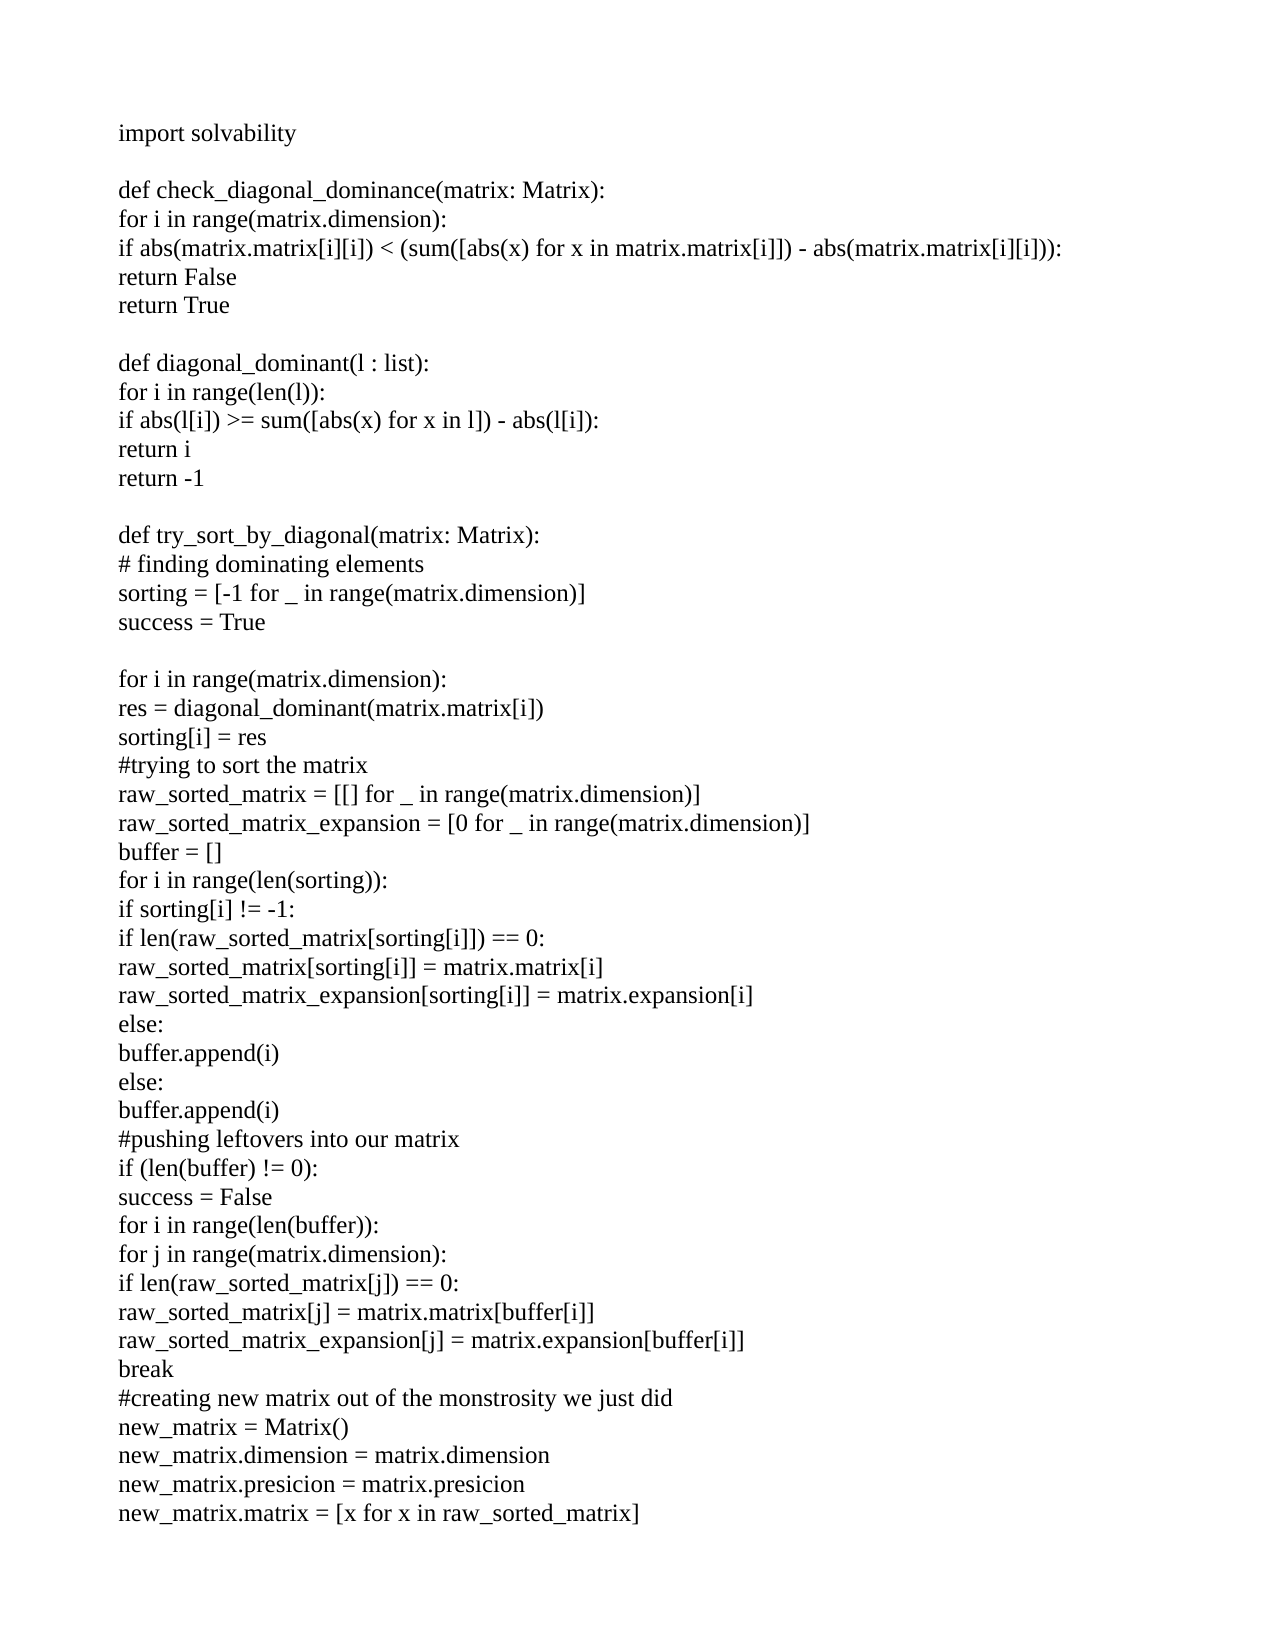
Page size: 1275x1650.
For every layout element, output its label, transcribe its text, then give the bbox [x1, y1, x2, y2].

text if len(raw_sorted_matrix[j]) == 0: [118, 1268, 1157, 1297]
text #trying to sort the matrix [118, 751, 1157, 779]
text return True [118, 291, 1157, 319]
text buffer.append(i) [118, 1096, 1157, 1124]
text else: [118, 1067, 1157, 1096]
text sorting[i] = res [118, 722, 1157, 751]
text for i in range(matrix.dimension): [118, 204, 1157, 233]
text raw_sorted_matrix = [[] for _ in range(matrix.dimension)] [118, 779, 1157, 808]
text new_matrix.presicion = matrix.presicion [118, 1469, 1157, 1498]
text if len(raw_sorted_matrix[sorting[i]]) == 0: [118, 923, 1157, 952]
text return -1 [118, 463, 1157, 492]
text return i [118, 434, 1157, 463]
text # finding dominating elements [118, 549, 1157, 578]
text return False [118, 262, 1157, 291]
text buffer = [] [118, 837, 1157, 866]
text new_matrix.matrix = [x for x in raw_sorted_matrix] [118, 1498, 1157, 1527]
text raw_sorted_matrix_expansion[sorting[i]] = matrix.expansion[i] [118, 981, 1157, 1009]
text for i in range(len(sorting)): [118, 866, 1157, 894]
text new_matrix = Matrix() [118, 1412, 1157, 1441]
text res = diagonal_dominant(matrix.matrix[i]) [118, 693, 1157, 722]
text import solvability [118, 118, 1157, 147]
text #pushing leftovers into our matrix [118, 1124, 1157, 1153]
text new_matrix.dimension = matrix.dimension [118, 1441, 1157, 1469]
text def check_diagonal_dominance(matrix: Matrix): [118, 176, 1157, 204]
text raw_sorted_matrix[j] = matrix.matrix[buffer[i]] [118, 1297, 1157, 1326]
text raw_sorted_matrix_expansion[j] = matrix.expansion[buffer[i]] [118, 1326, 1157, 1354]
text for i in range(matrix.dimension): [118, 664, 1157, 693]
text if (len(buffer) != 0): [118, 1153, 1157, 1182]
text success = True [118, 607, 1157, 636]
text for i in range(len(l)): [118, 377, 1157, 406]
text raw_sorted_matrix[sorting[i]] = matrix.matrix[i] [118, 952, 1157, 981]
text break [118, 1354, 1157, 1383]
text buffer.append(i) [118, 1038, 1157, 1067]
text def try_sort_by_diagonal(matrix: Matrix): [118, 521, 1157, 549]
text raw_sorted_matrix_expansion = [0 for _ in range(matrix.dimension)] [118, 808, 1157, 837]
text success = False [118, 1182, 1157, 1211]
text else: [118, 1009, 1157, 1038]
text for j in range(matrix.dimension): [118, 1239, 1157, 1268]
text if sorting[i] != -1: [118, 894, 1157, 923]
text if abs(matrix.matrix[i][i]) < (sum([abs(x) for x in matrix.matrix[i]]) - abs(matrix.matrix[i][i])): [118, 233, 1157, 262]
text for i in range(len(buffer)): [118, 1211, 1157, 1239]
text sorting = [-1 for _ in range(matrix.dimension)] [118, 578, 1157, 607]
text def diagonal_dominant(l : list): [118, 348, 1157, 377]
text if abs(l[i]) >= sum([abs(x) for x in l]) - abs(l[i]): [118, 406, 1157, 434]
text #creating new matrix out of the monstrosity we just did [118, 1383, 1157, 1412]
